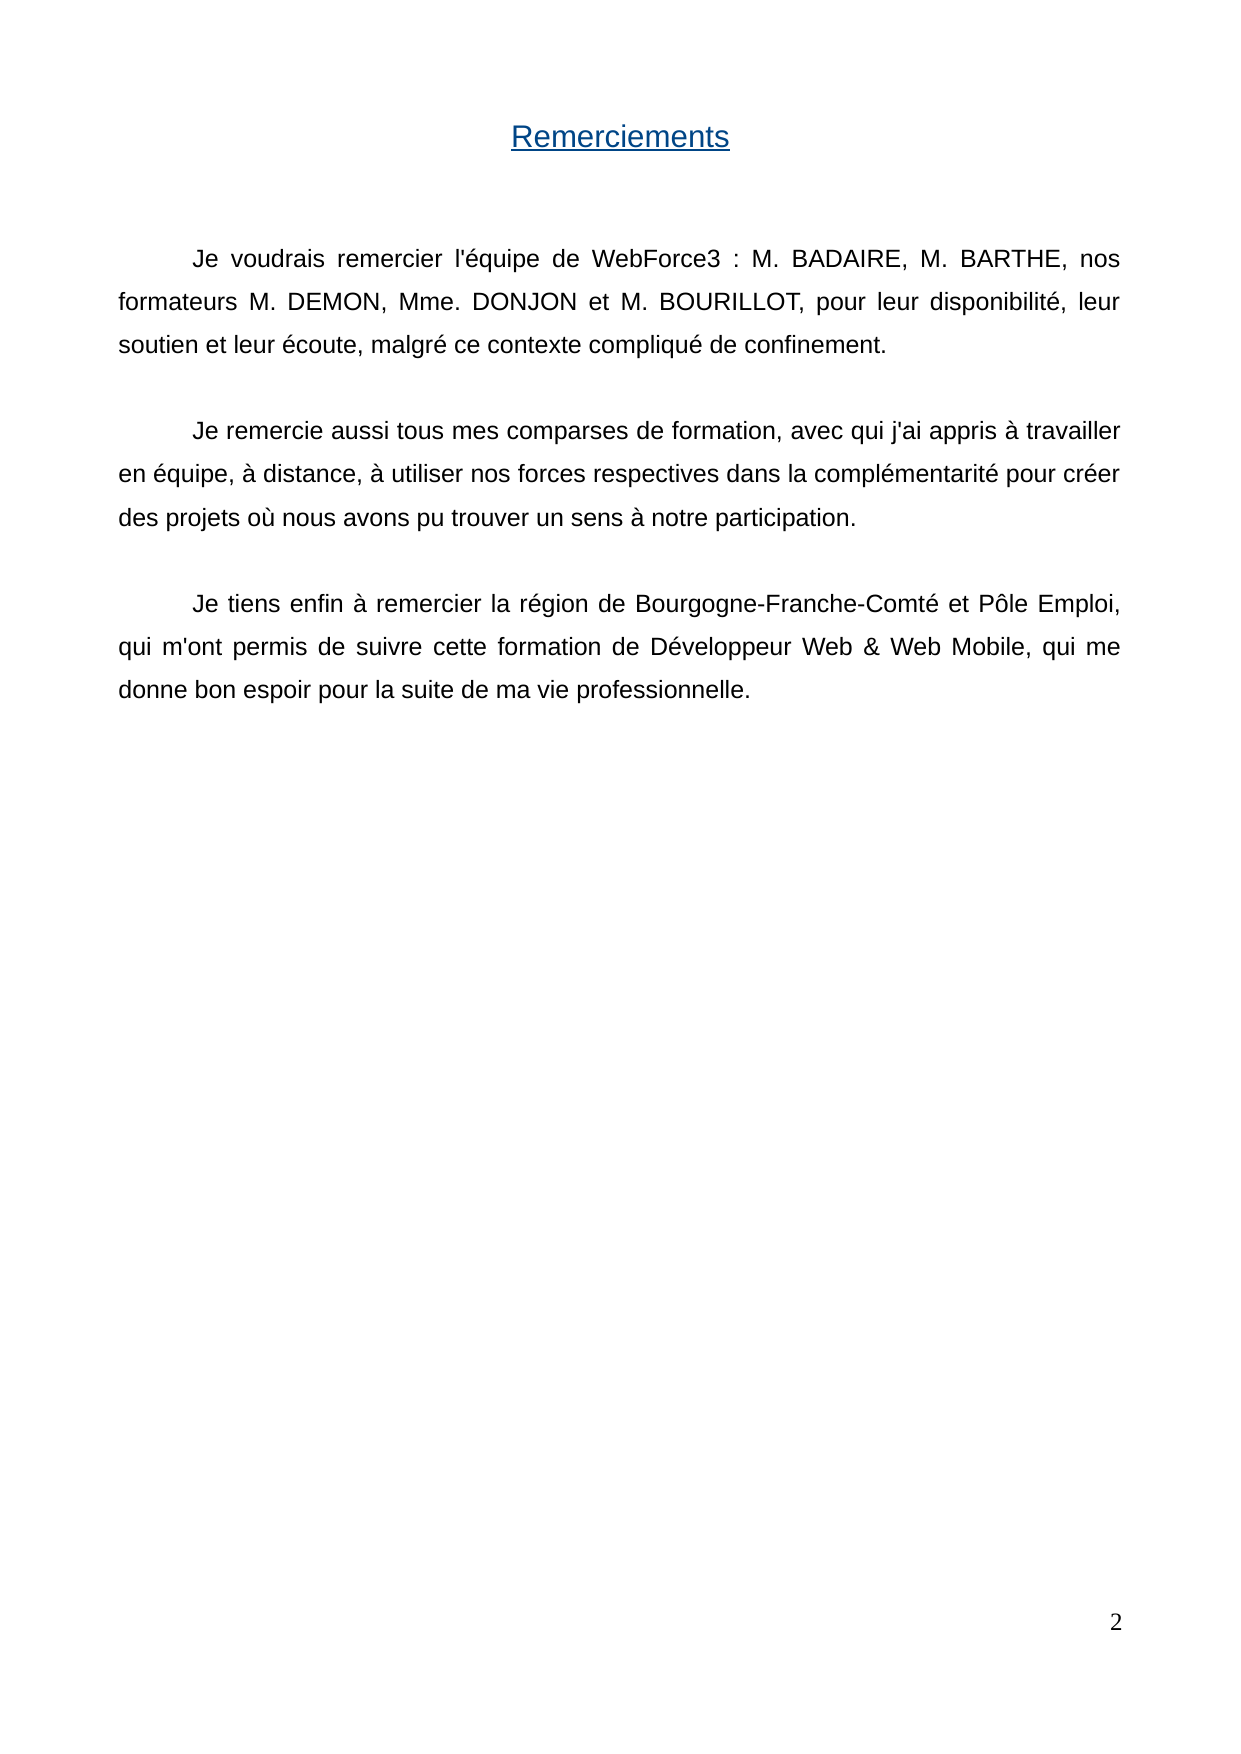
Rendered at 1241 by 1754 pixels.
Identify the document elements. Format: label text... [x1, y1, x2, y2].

text Remerciements [118, 118, 1122, 154]
text Je voudrais remercier l'équipe de WebForce3 : M. BADAIRE, M. BARTHE, nos formateurs M. DEMON, Mme. DONJON et M. BOURILLOT, pour leur disponibilité, leur soutien et leur écoute, malgré ce contexte compliqué de confinement. [118, 244, 1122, 359]
text Je remercie aussi tous mes comparses de formation, avec qui j'ai appris à travailler en équipe, à distance, à utiliser nos forces respectives dans la complémentarité pour créer des projets où nous avons pu trouver un sens à notre participation. [118, 416, 1122, 531]
text Je tiens enfin à remercier la région de Bourgogne-Franche-Comté et Pôle Emploi, qui m'ont permis de suivre cette formation de Développeur Web & Web Mobile, qui me donne bon espoir pour la suite de ma vie professionnelle. [118, 589, 1122, 704]
